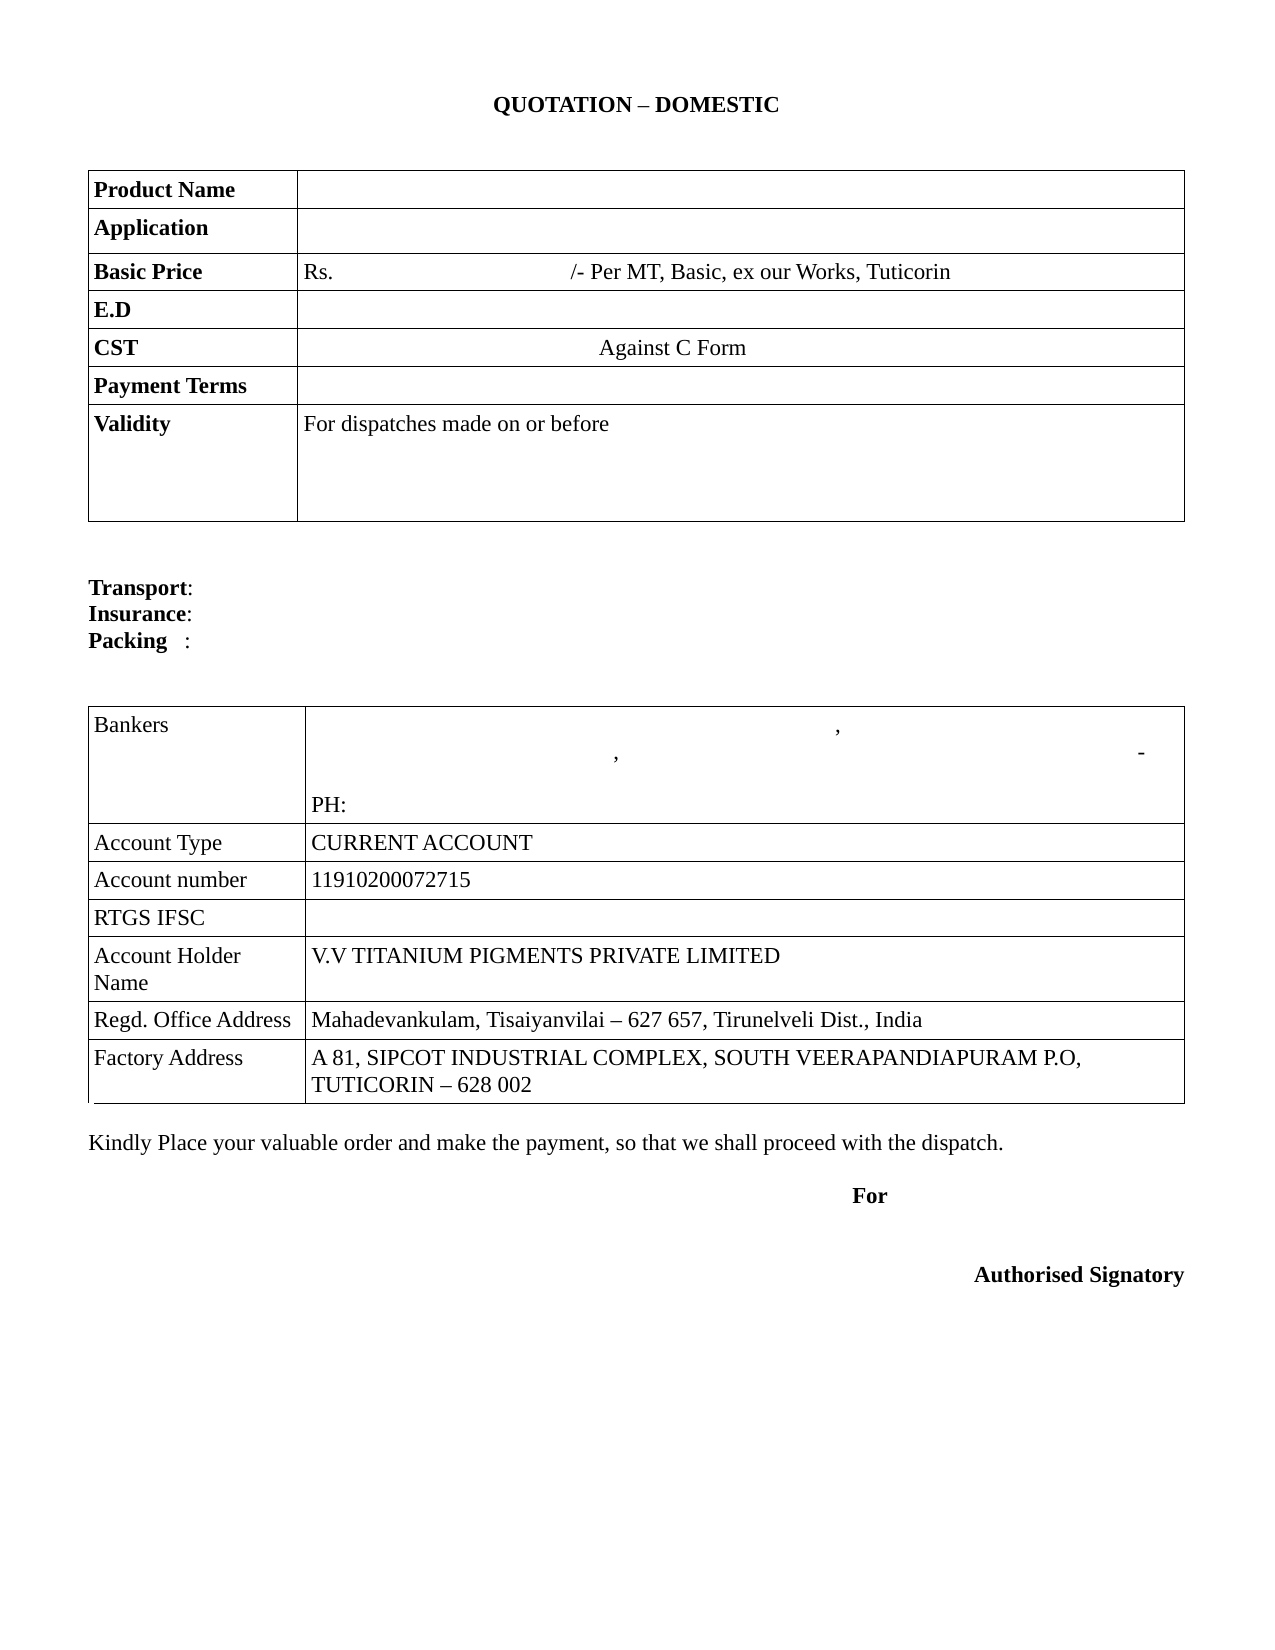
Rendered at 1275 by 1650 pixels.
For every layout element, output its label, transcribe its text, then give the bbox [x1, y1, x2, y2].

table_cell CST [89, 329, 297, 366]
table_cell CURRENT ACCOUNT [306, 824, 1184, 861]
text Insurance: <o.insurance_details and o.insurance_details or ''> [88, 600, 1184, 627]
table_cell E.D [89, 291, 297, 328]
table_cell Basic Price [89, 254, 297, 290]
table_cell <o.bank_account and o.bank_account.bic or ''> [306, 900, 1184, 936]
table_cell 11910200072715 [306, 862, 1184, 898]
text QUOTATION – DOMESTIC [88, 91, 1184, 117]
table_cell V.V TITANIUM PIGMENTS PRIVATE LIMITED [306, 937, 1184, 1001]
table_header <line.product_id and line.product_id.name or ''> [298, 171, 1184, 208]
table_cell RTGS IFSC [89, 900, 305, 936]
table_cell Rs. <line.price_unit or ''>/- Per MT, Basic, ex our Works, Tuticorin [298, 254, 1184, 290]
text <for each="line in (get_sale_order(o.id) and get_sale_order(o.id).order_line or [])"> [88, 144, 1184, 170]
table_cell For dispatches made on or before <o.date_order and length_month(int(o.date_order[:4]),int(o.date_order[5:7])) or ''> <o.date_order and get_month_name(int(o.date_order[5:7])) or ''> <o.date_order and o.date_order[:4] or False> [298, 405, 1184, 521]
table_cell Validity [89, 405, 297, 521]
table_cell Payment Terms [89, 367, 297, 404]
table_cell <line.ex_duty and line.ex_duty or ''> [298, 291, 1184, 328]
table_cell Mahadevankulam, Tisaiyanvilai – 627 657, Tirunelveli Dist., India [306, 1002, 1184, 1039]
table_header Bankers [89, 707, 305, 823]
table_cell Account number [89, 862, 305, 898]
text Authorised Signatory [88, 1261, 1184, 1287]
table_cell Regd. Office Address [89, 1002, 305, 1039]
table_cell Application [89, 209, 297, 252]
text Packing : <o.packing_details and o.packing_details or ''> [88, 627, 1184, 653]
text Kindly Place your valuable order and make the payment, so that we shall proceed with the dispatch. [88, 1129, 1184, 1156]
table_cell <line.application_id and line.application_id.name or ''> [298, 209, 1184, 252]
text For <o.company_id.name or ''> [88, 1182, 1184, 1208]
table_header Product Name [89, 171, 297, 208]
table_header <o.bank_account and o.bank_account.name or ''>, <o.bank_account and o.bank_account.street or ''>, <o.bank_account and o.bank_account.city or ''>-<o.bank_account and o.bank_account.zip or ''> PH: <o.bank_account and o.bank_account.phone or ''> [306, 707, 1184, 823]
text Transport: <o.transport_details and o.transport_details or ''> [88, 574, 1184, 600]
text </for> [88, 679, 1184, 706]
table_cell A 81, SIPCOT INDUSTRIAL COMPLEX, SOUTH VEERAPANDIAPURAM P.O, TUTICORIN – 628 002 [306, 1040, 1184, 1103]
table_cell Account Holder Name [89, 937, 305, 1001]
table_cell <line.tax and line.tax or ''> Against C Form [298, 329, 1184, 366]
table_cell Account Type [89, 824, 305, 861]
table_cell <o.payment_term.id and o.payment_term.name or ''> [298, 367, 1184, 404]
table_cell Factory Address [89, 1040, 305, 1103]
text <o.description and o.description or ''> [88, 548, 1184, 574]
